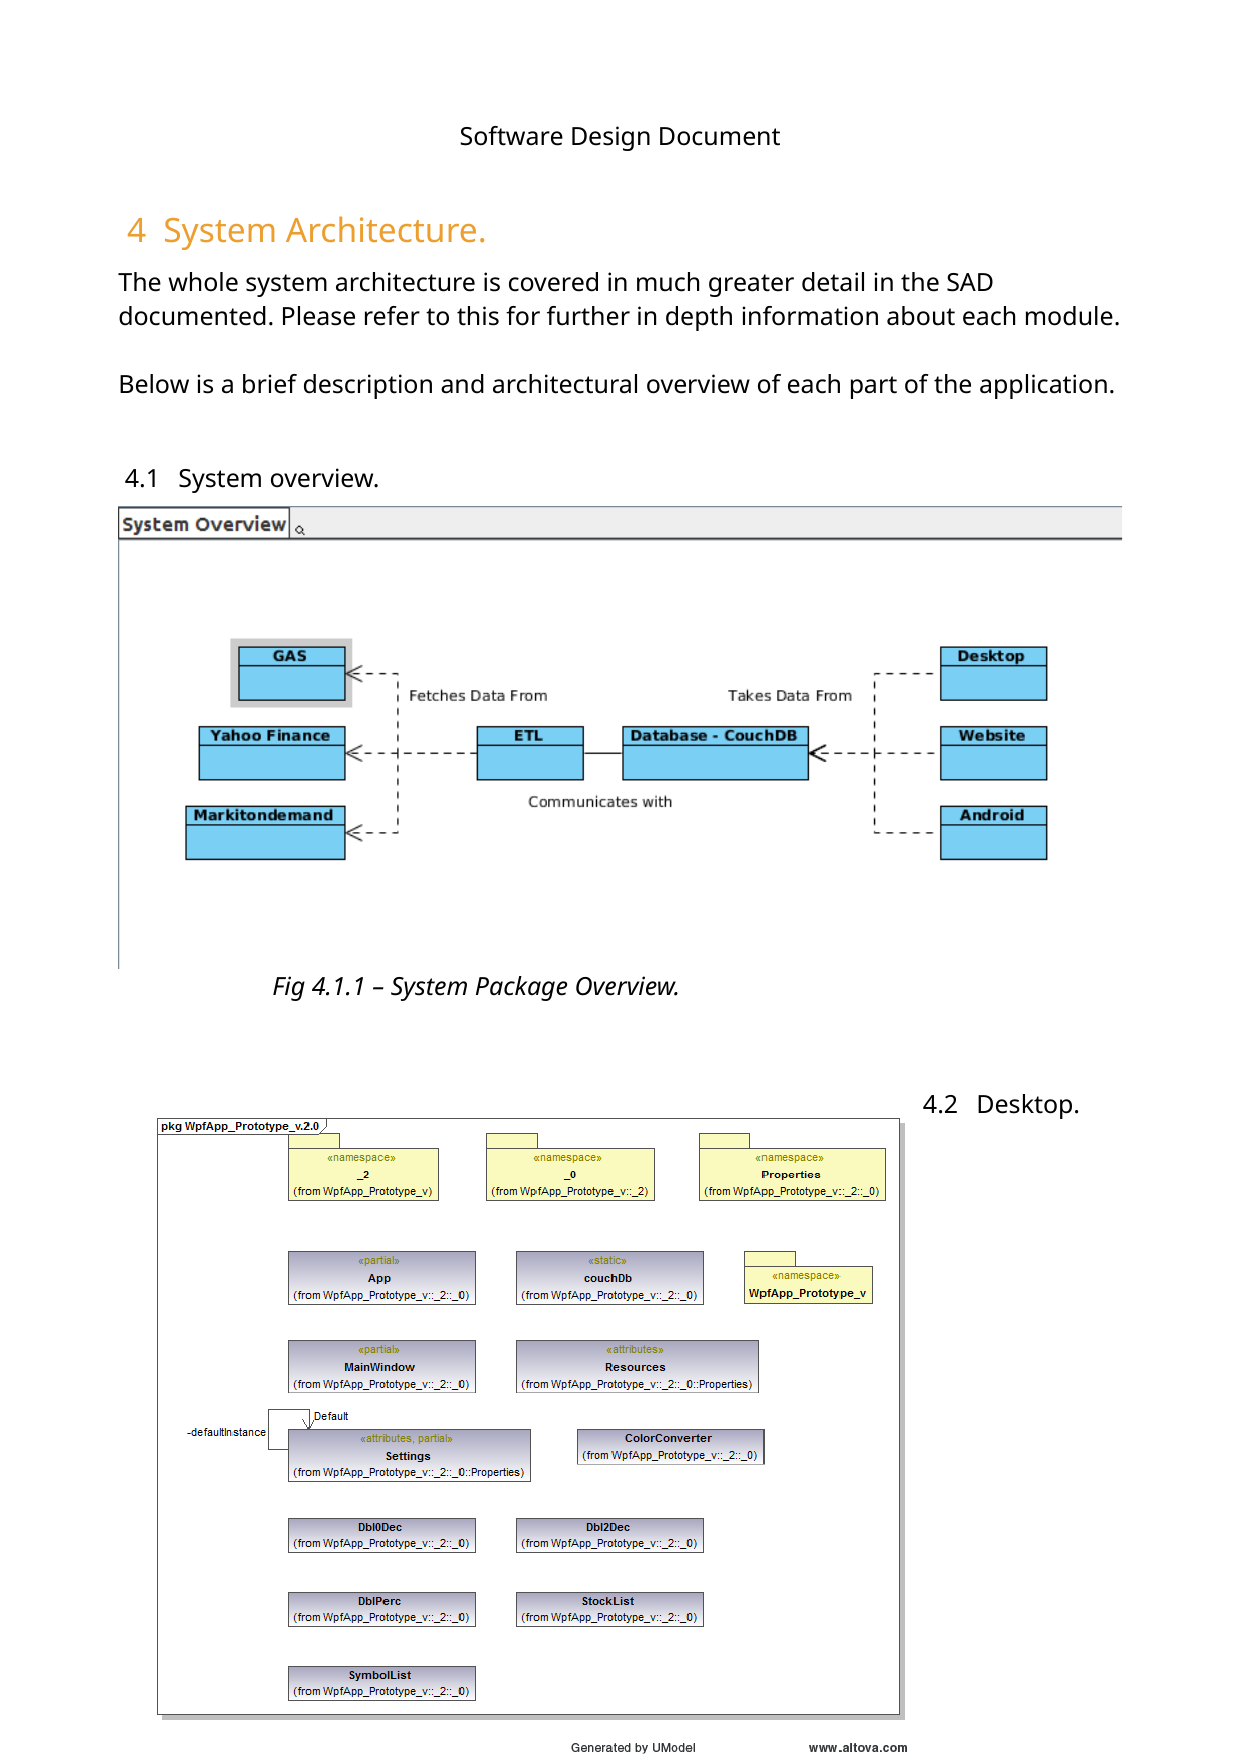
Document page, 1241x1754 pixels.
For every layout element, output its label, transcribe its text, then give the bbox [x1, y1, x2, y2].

subtitle System overview. [118, 460, 1122, 494]
picture [118, 506, 1123, 969]
subtitle Desktop. [118, 1086, 1122, 1121]
subtitle System Architecture. [118, 207, 1122, 252]
text Below is a brief description and architectural overview of each part of the application. [118, 367, 1122, 401]
text Fig 4.1.1 – System Package Overview. [118, 969, 1122, 1002]
picture [156, 1103, 917, 1754]
text The whole system architecture is covered in much greater detail in the SAD documented. Please refer to this for further in depth information about each module. [118, 265, 1122, 333]
